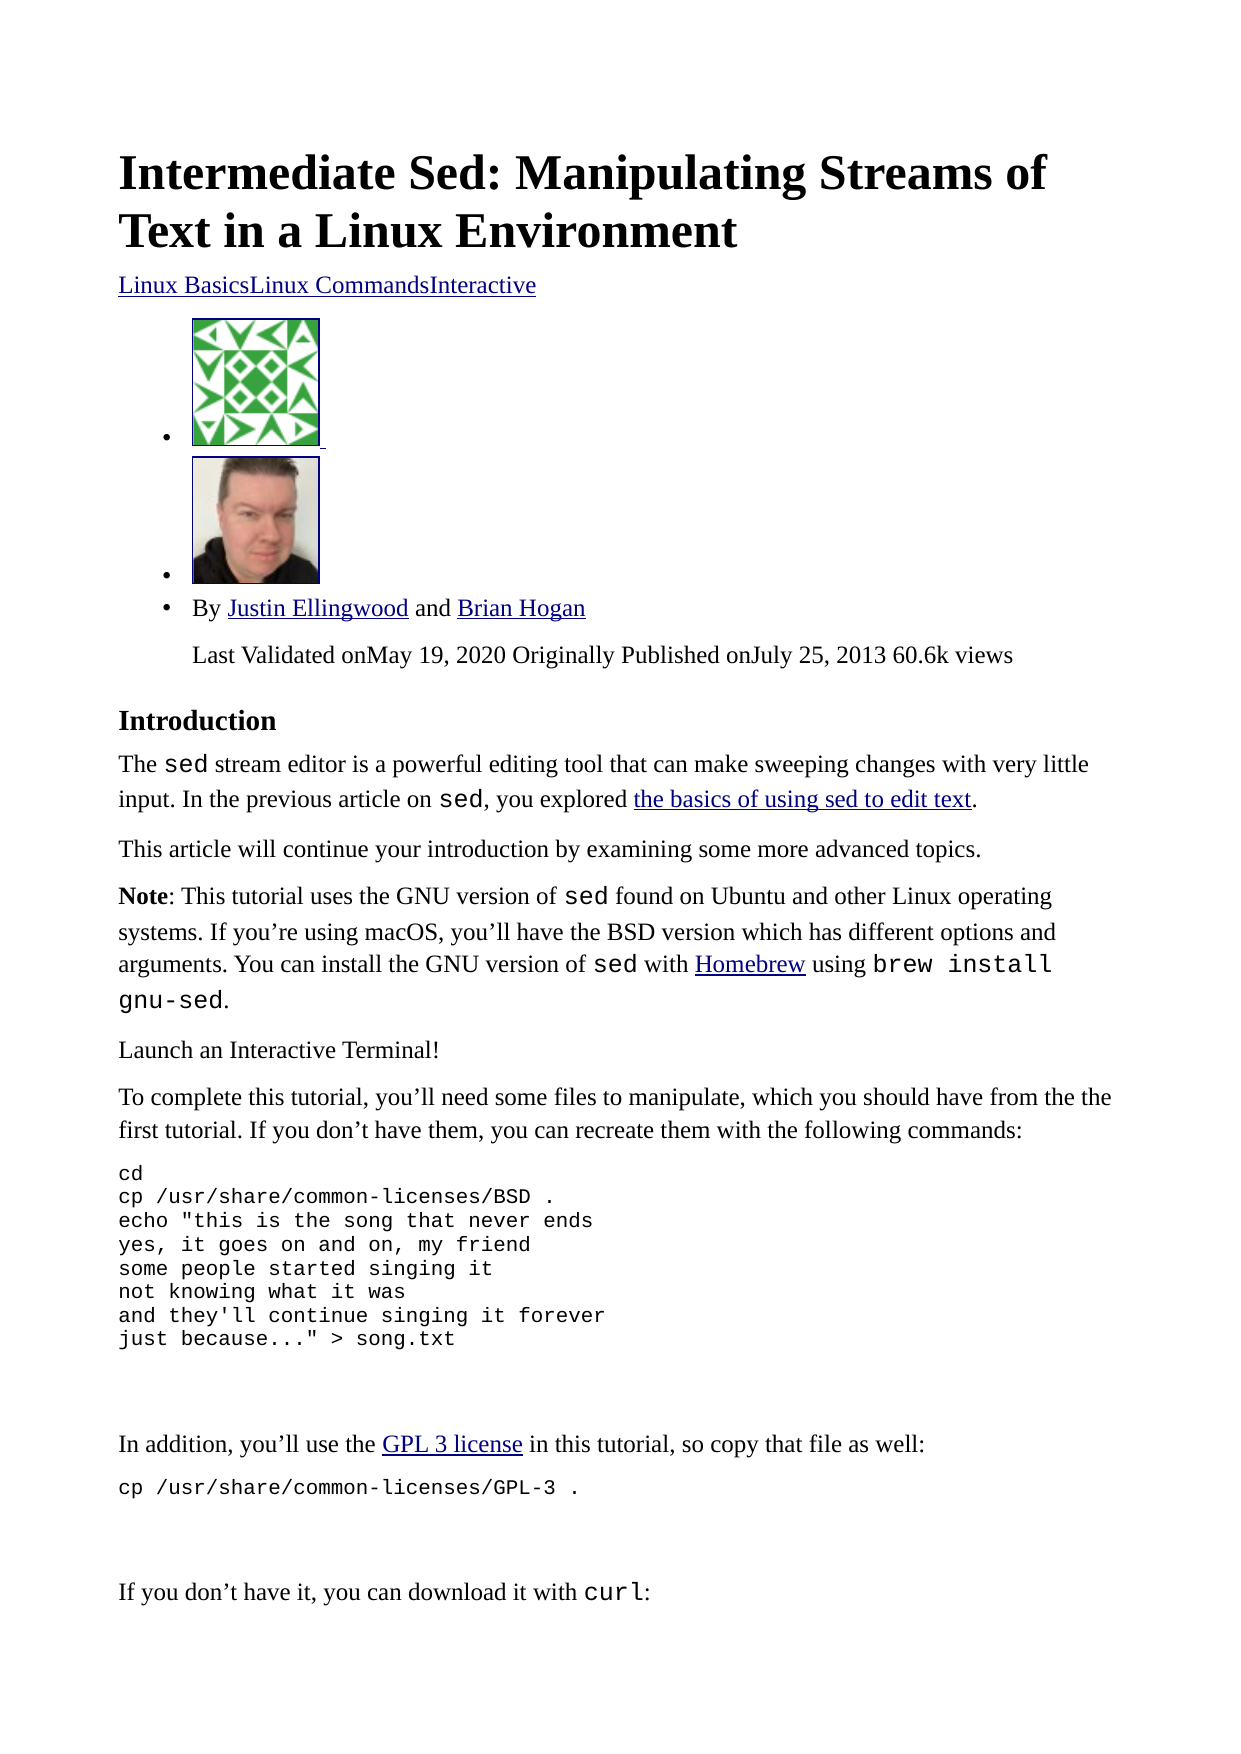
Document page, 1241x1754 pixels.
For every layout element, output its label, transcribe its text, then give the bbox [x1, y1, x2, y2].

text just because..." > song.txt [118, 1328, 1122, 1352]
text not knowing what it was [118, 1281, 1122, 1305]
text Linux BasicsLinux CommandsInteractive [118, 271, 1122, 299]
text The sed stream editor is a powerful editing tool that can make sweeping changes with very little input. In the previous article on sed, you explored the basics of using sed to edit text. [118, 749, 1122, 815]
text and they'll continue singing it forever [118, 1305, 1122, 1328]
list Last Validated onMay 19, 2020 Originally Published onJuly 25, 2013 60.6k views [162, 641, 1122, 669]
text To complete this tutorial, you’ll need some files to manipulate, which you should have from the the first tutorial. If you don’t have them, you can recreate them with the following commands: [118, 1082, 1122, 1144]
subtitle Intermediate Sed: Manipulating Streams of Text in a Linux Environment [118, 143, 1122, 258]
text cd [118, 1163, 1122, 1187]
text Note: This tutorial uses the GNU version of sed found on Ubuntu and other Linux operating systems. If you’re using macOS, you’ll have the BSD version which has different options and arguments. You can install the GNU version of sed with Homebrew using brew install gnu-sed. [118, 881, 1122, 1016]
list By Justin Ellingwood and Brian Hogan [162, 593, 1122, 622]
text cp /usr/share/common-licenses/BSD . [118, 1187, 1122, 1210]
text If you don’t have it, you can download it with curl: [118, 1577, 1122, 1608]
text In addition, you’ll use the GPL 3 license in this tutorial, so copy that file as well: [118, 1429, 1122, 1458]
picture [193, 458, 318, 583]
text This article will continue your introduction by examining some more advanced topics. [118, 834, 1122, 863]
text cp /usr/share/common-licenses/GPL-3 . [118, 1477, 1122, 1500]
text Launch an Interactive Terminal! [118, 1035, 1122, 1063]
subtitle Introduction [118, 703, 1122, 736]
text echo "this is the song that never ends [118, 1210, 1122, 1234]
text yes, it goes on and on, my friend [118, 1234, 1122, 1257]
text some people started singing it [118, 1257, 1122, 1281]
picture [193, 320, 318, 445]
